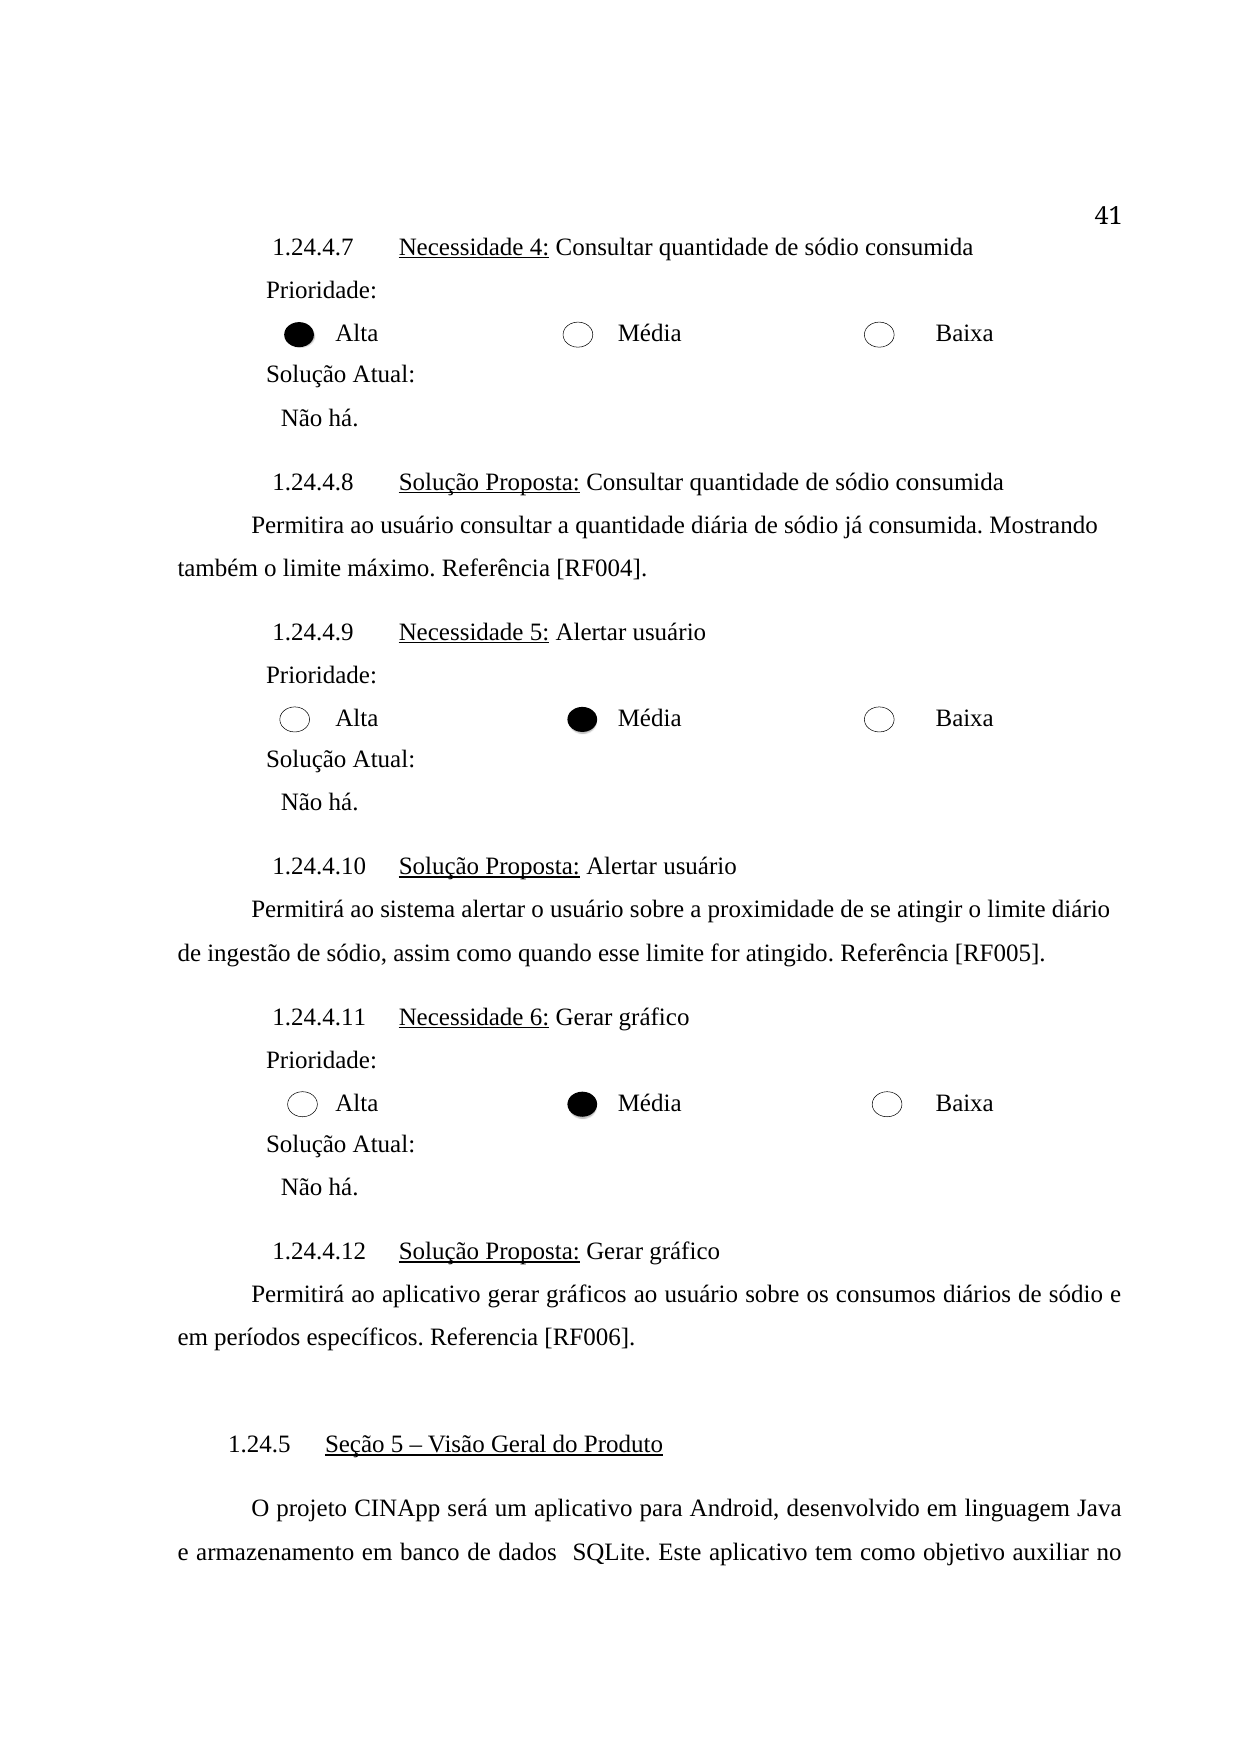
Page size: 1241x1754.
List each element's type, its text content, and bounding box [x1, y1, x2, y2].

table_header [560, 318, 606, 359]
text Permitirá ao aplicativo gerar gráficos ao usuário sobre os consumos diários de sódio e em períodos específicos. Referencia [RF006]. [177, 1279, 1122, 1351]
subtitle Solução Proposta: Alertar usuário [266, 851, 1122, 880]
subtitle Necessidade 6: Gerar gráfico [266, 1002, 1122, 1030]
subtitle Necessidade 4: Consultar quantidade de sódio consumida [266, 232, 1122, 261]
subtitle Seção 5 – Visão Geral do Produto [222, 1429, 1122, 1458]
subtitle Necessidade 5: Alertar usuário [266, 617, 1122, 646]
table_header [861, 1088, 924, 1129]
table_header Baixa [924, 318, 1157, 359]
table_header Média [606, 318, 861, 359]
table_header Baixa [924, 703, 1157, 744]
text Permitirá ao sistema alertar o usuário sobre a proximidade de se atingir o limite diário de ingestão de sódio, assim como quando esse limite for atingido. Referência [RF005]. [177, 894, 1122, 966]
text Solução Atual: [177, 1129, 1122, 1158]
table_header Alta [324, 703, 559, 744]
table_header Média [606, 1088, 861, 1129]
text Prioridade: [177, 660, 1122, 689]
text O projeto CINApp será um aplicativo para Android, desenvolvido em linguagem Java e armazenamento em banco de dados SQLite. Este aplicativo tem como objetivo auxiliar no [177, 1493, 1122, 1565]
table_header Alta [324, 1088, 559, 1129]
table_header [276, 1088, 324, 1129]
text Não há. [252, 1172, 1122, 1201]
text Prioridade: [177, 1045, 1122, 1073]
table_header Baixa [924, 1088, 1157, 1129]
table_header [861, 703, 924, 744]
subtitle Solução Proposta: Consultar quantidade de sódio consumida [266, 467, 1122, 495]
text Não há. [252, 403, 1122, 431]
table_header [276, 703, 324, 744]
table_header [861, 318, 924, 359]
table_header Alta [324, 318, 559, 359]
table_header [560, 1088, 606, 1129]
text Solução Atual: [177, 359, 1122, 388]
table_header [560, 703, 606, 744]
text Prioridade: [177, 275, 1122, 304]
subtitle Solução Proposta: Gerar gráfico [266, 1236, 1122, 1265]
table_header [276, 318, 324, 359]
text Solução Atual: [177, 744, 1122, 773]
text Permitira ao usuário consultar a quantidade diária de sódio já consumida. Mostrando também o limite máximo. Referência [RF004]. [177, 510, 1122, 582]
table_header Média [606, 703, 861, 744]
text Não há. [252, 787, 1122, 816]
